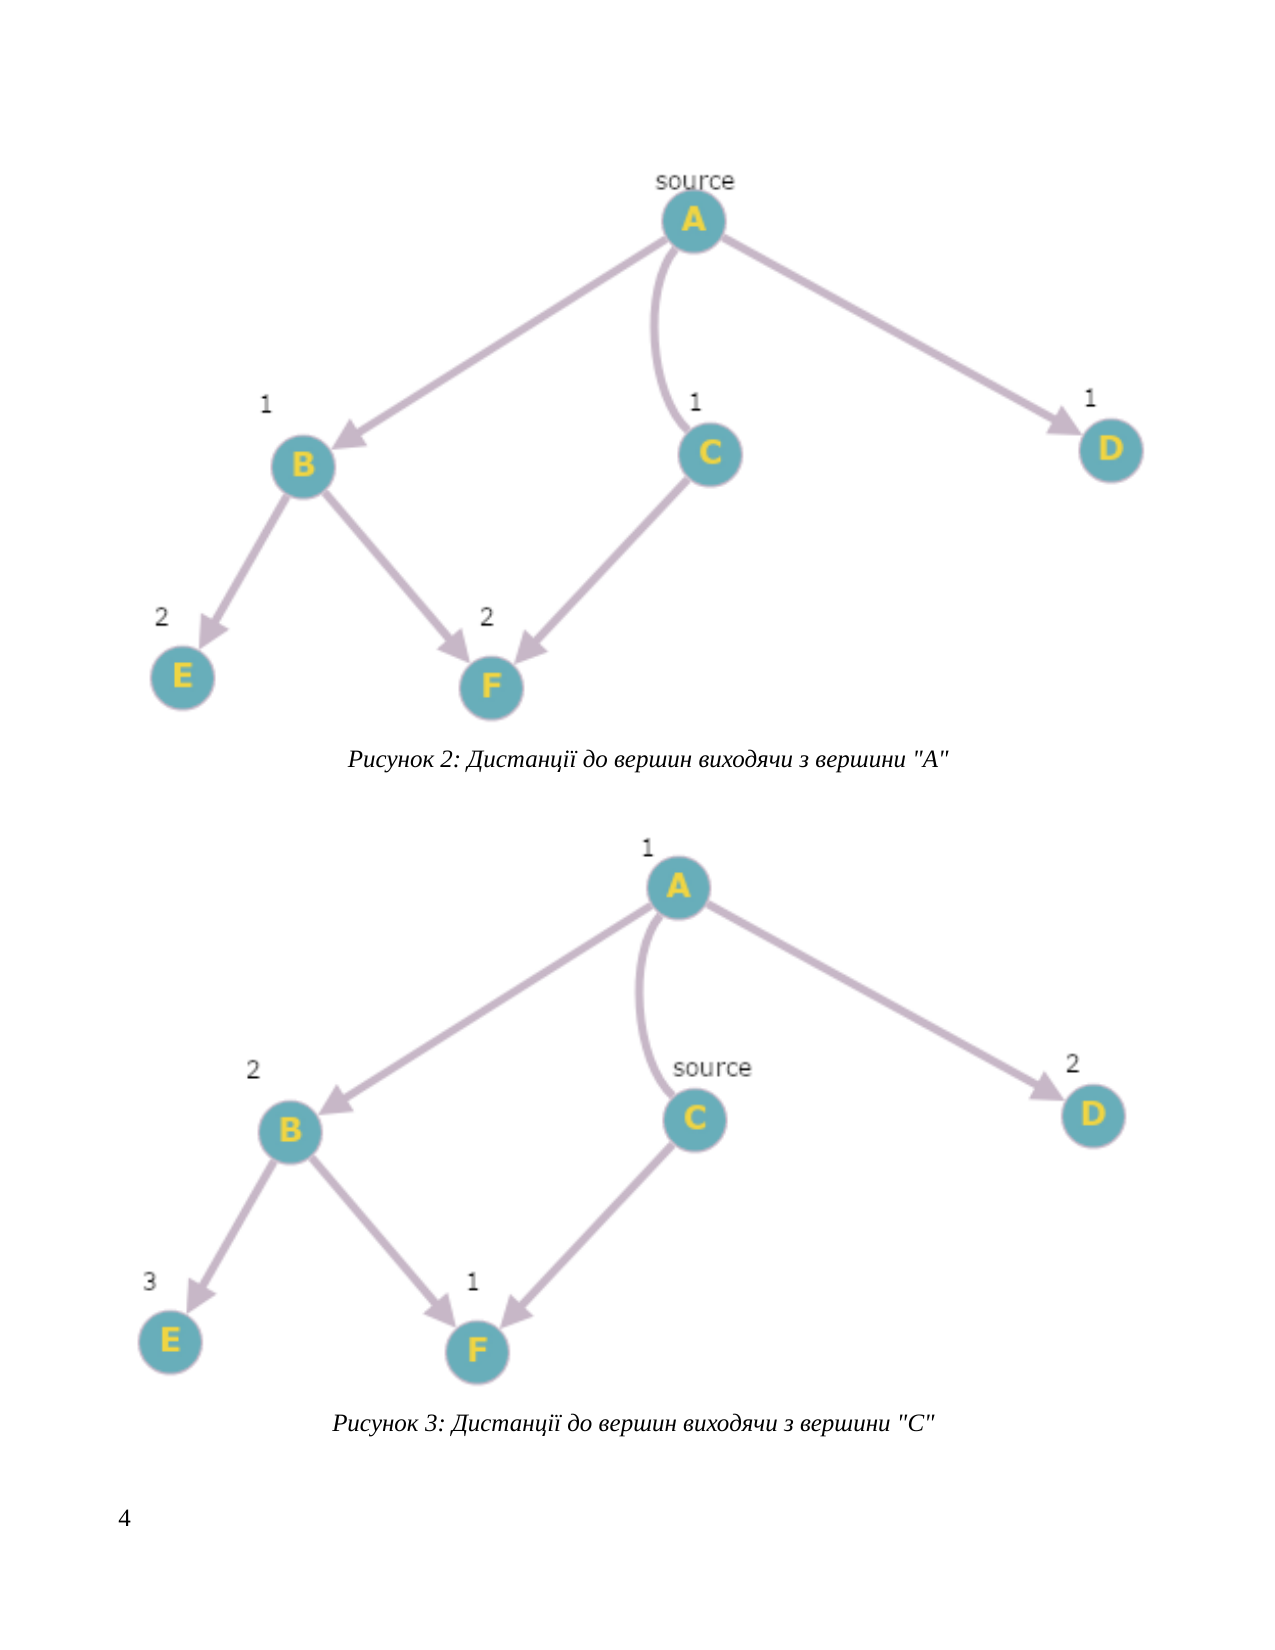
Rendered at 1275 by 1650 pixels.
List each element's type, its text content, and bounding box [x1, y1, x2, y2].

picture [118, 810, 1151, 1409]
picture [130, 143, 1169, 745]
text Рисунок 3: Дистанції до вершин виходячи з вершини "С" [118, 1409, 1151, 1437]
text Рисунок 2: Дистанції до вершин виходячи з вершини "А" [118, 143, 1181, 773]
